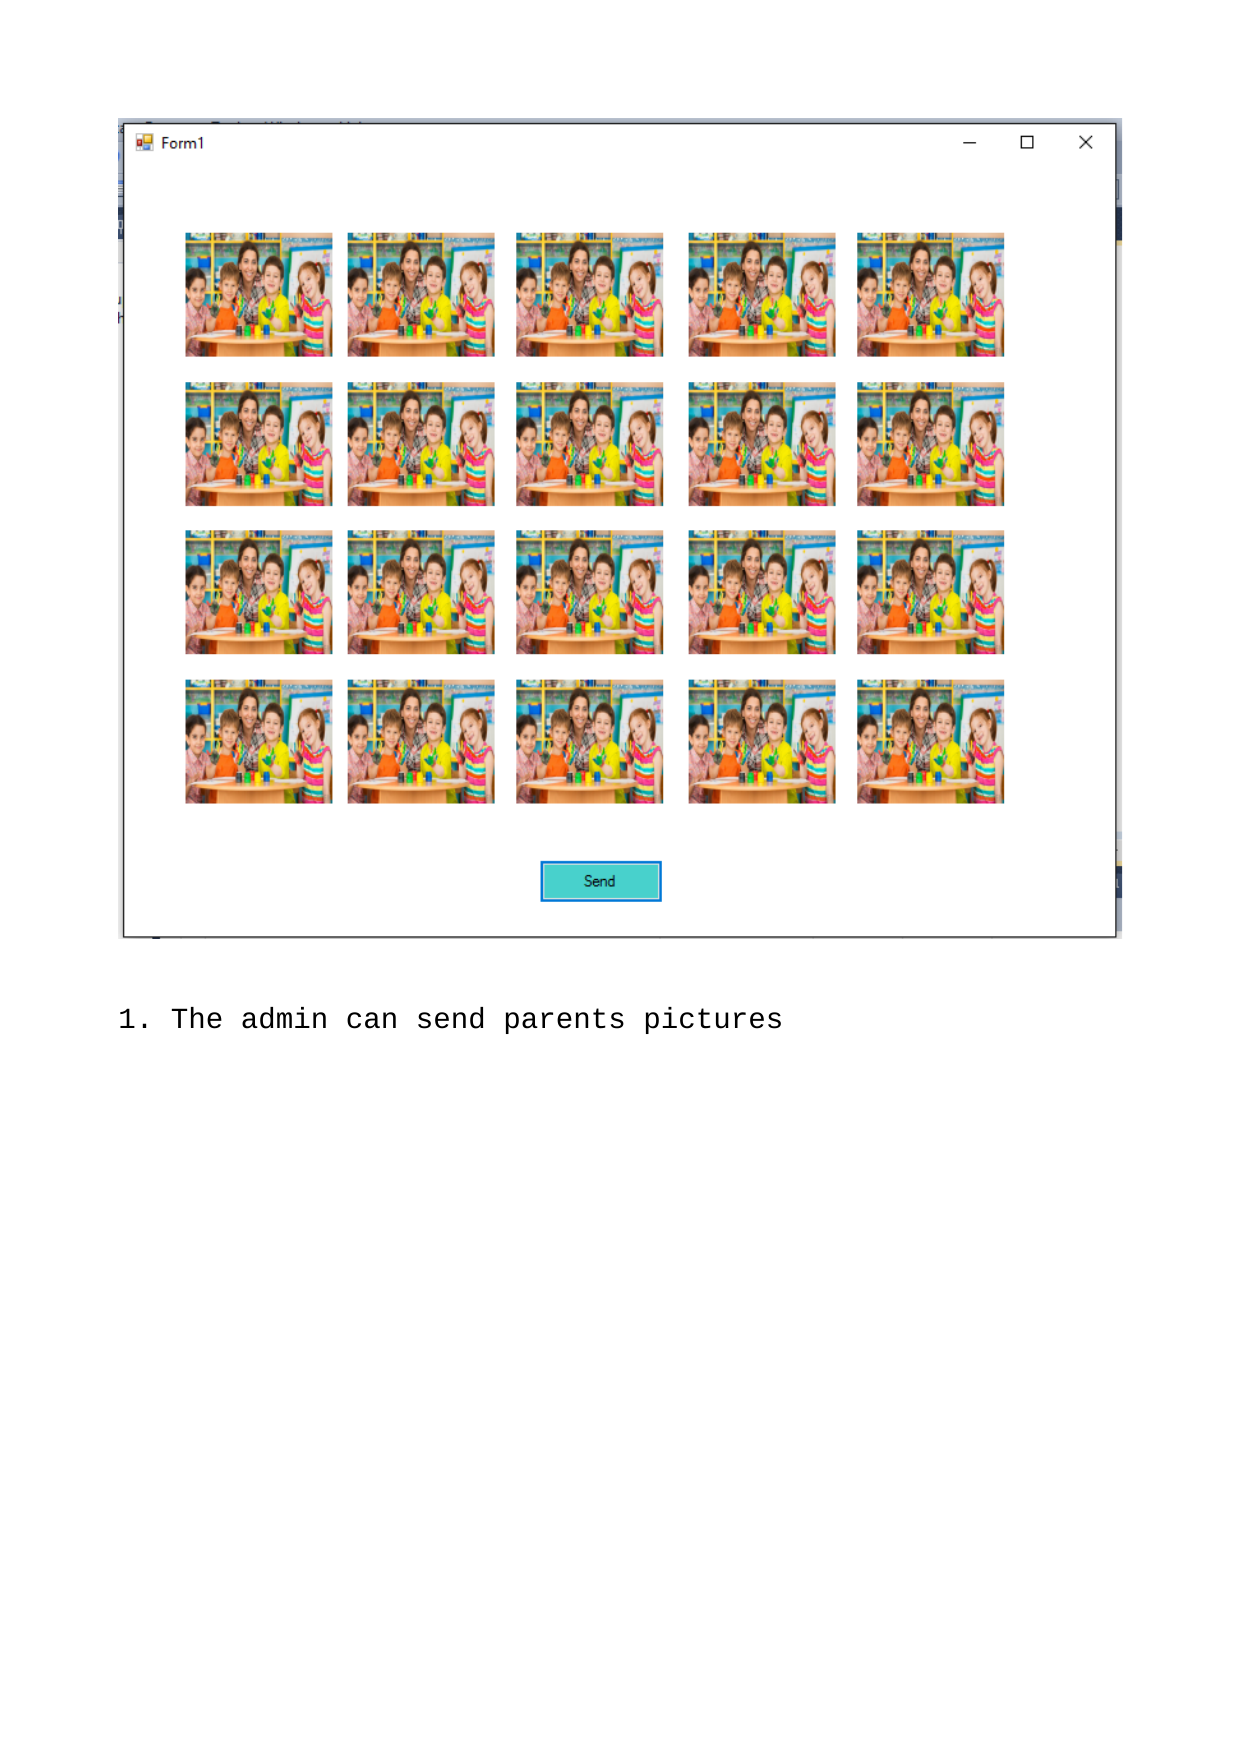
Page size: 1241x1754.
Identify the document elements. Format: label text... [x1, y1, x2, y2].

picture [118, 118, 1123, 939]
text 1. The admin can send parents pictures [118, 1004, 1122, 1037]
